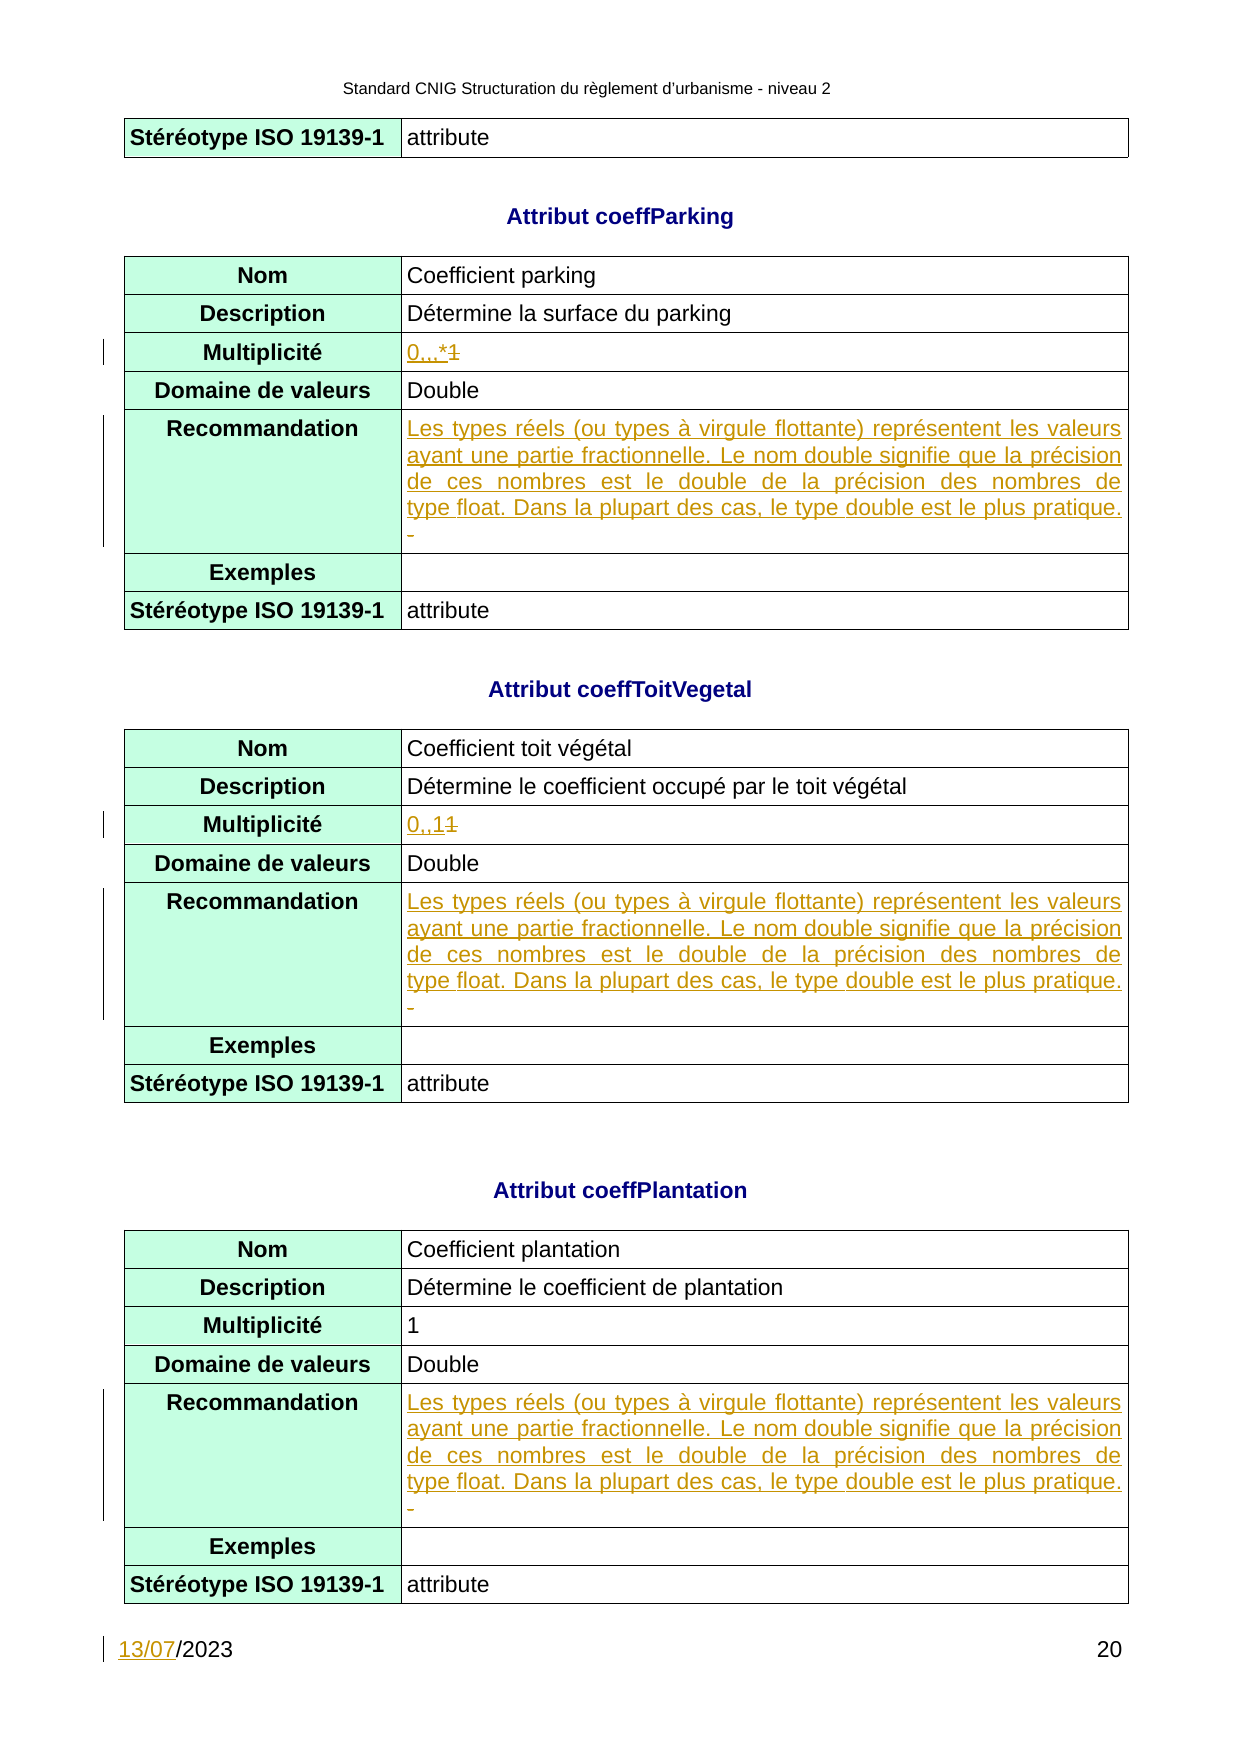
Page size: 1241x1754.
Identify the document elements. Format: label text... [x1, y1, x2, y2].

table_cell attribute [402, 1566, 1128, 1603]
table_header Coefficient plantation [402, 1231, 1128, 1268]
table_cell Description [125, 1269, 401, 1306]
subtitle Attribut coeffPlantation [118, 1177, 1122, 1203]
table_cell Multiplicité [125, 806, 401, 843]
table_cell [402, 554, 1128, 591]
table_cell Stéréotype ISO 19139-1 [125, 1065, 401, 1102]
table_cell attribute [402, 592, 1128, 629]
table_cell Description [125, 768, 401, 805]
table_header Nom [125, 257, 401, 294]
table_cell [402, 1027, 1128, 1064]
table_cell Détermine le coefficient de plantation [402, 1269, 1128, 1306]
table_cell Recommandation [125, 410, 401, 553]
table_cell Détermine le coefficient occupé par le toit végétal [402, 768, 1128, 805]
table_cell Stéréotype ISO 19139-1 [125, 1566, 401, 1603]
table_cell Domaine de valeurs [125, 372, 401, 409]
table_cell Les types réels (ou types à virgule flottante) représentent les valeurs ayant une partie fractionnelle. Le nom double signifie que la précision de ces nombres est le double de la précision des nombres de type float. Dans la plupart des cas, le type double est le plus pratique. [402, 410, 1128, 553]
table_header Coefficient toit végétal [402, 730, 1128, 767]
table_header Nom [125, 1231, 401, 1268]
table_cell Exemples [125, 1027, 401, 1064]
table_cell Double [402, 845, 1128, 882]
table_cell Double [402, 1346, 1128, 1383]
table_cell Stéréotype ISO 19139-1 [125, 119, 401, 156]
table_cell Détermine la surface du parking [402, 295, 1128, 332]
table_header Nom [125, 730, 401, 767]
table_cell 1 [402, 1307, 1128, 1344]
table_cell Recommandation [125, 1384, 401, 1527]
subtitle Attribut coeffParking [118, 203, 1122, 229]
table_cell Double [402, 372, 1128, 409]
table_cell Les types réels (ou types à virgule flottante) représentent les valeurs ayant une partie fractionnelle. Le nom double signifie que la précision de ces nombres est le double de la précision des nombres de type float. Dans la plupart des cas, le type double est le plus pratique. [402, 883, 1128, 1026]
table_cell attribute [402, 1065, 1128, 1102]
table_cell Les types réels (ou types à virgule flottante) représentent les valeurs ayant une partie fractionnelle. Le nom double signifie que la précision de ces nombres est le double de la précision des nombres de type float. Dans la plupart des cas, le type double est le plus pratique. [402, 1384, 1128, 1527]
table_cell 0,,,* [402, 333, 1128, 371]
subtitle Attribut coeffToitVegetal [118, 676, 1122, 702]
table_cell 0,,1 [402, 806, 1128, 843]
table_cell Exemples [125, 1528, 401, 1565]
table_cell [402, 1528, 1128, 1565]
table_cell Domaine de valeurs [125, 1346, 401, 1383]
table_cell Multiplicité [125, 1307, 401, 1344]
table_cell Exemples [125, 554, 401, 591]
table_cell Stéréotype ISO 19139-1 [125, 592, 401, 629]
table_cell Domaine de valeurs [125, 845, 401, 882]
table_cell Recommandation [125, 883, 401, 1026]
table_cell Multiplicité [125, 333, 401, 371]
table_cell attribute [402, 119, 1128, 156]
table_cell Description [125, 295, 401, 332]
table_header Coefficient parking [402, 257, 1128, 294]
